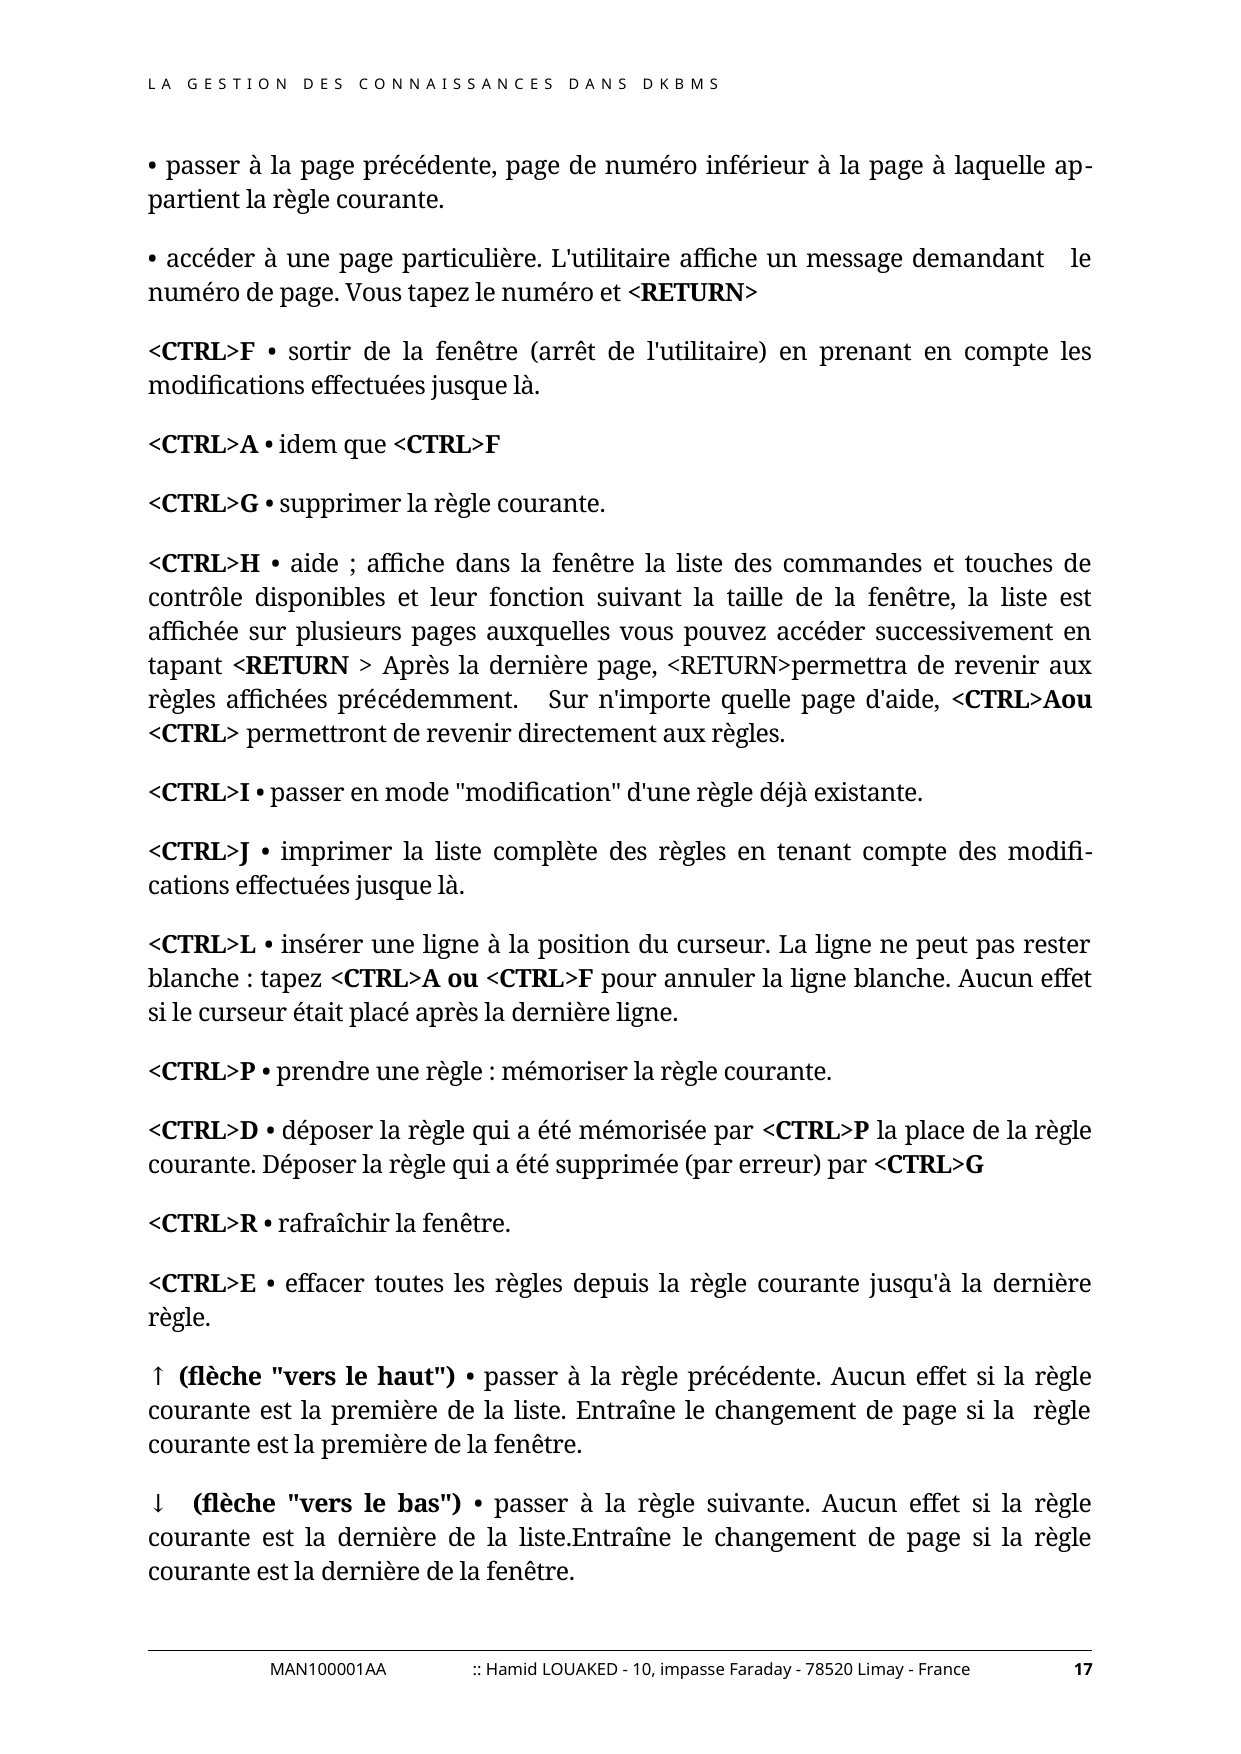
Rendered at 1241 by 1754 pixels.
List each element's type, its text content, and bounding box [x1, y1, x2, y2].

text ↑ (flèche "vers le haut") • passer à la règle précédente. Aucun effet si la règle courante est la première de la liste. Entraîne le changement de page si la règle courante est la première de la fenêtre. [148, 1358, 1092, 1461]
text • passer à la page précédente, page de numéro inférieur à la page à laquelle ap­partient la règle courante. [148, 148, 1092, 216]
text <CTRL>P • prendre une règle : mémoriser la règle courante. [148, 1054, 1092, 1088]
text <CTRL>G • supprimer la règle courante. [148, 486, 1092, 520]
text • accéder à une page particulière. L'utilitaire affiche un message demandant le numéro de page. Vous tapez le numéro et <RETURN> [148, 241, 1092, 309]
text <CTRL>A • idem que <CTRL>F [148, 427, 1092, 461]
text <CTRL>I • passer en mode "modification" d'une règle déjà existante. [148, 774, 1092, 809]
text <CTRL>H • aide ; affiche dans la fenêtre la liste des commandes et touches de contrôle disponibles et leur fonction suivant la taille de la fenêtre, la liste est affichée sur plusieurs pages auxquelles vous pouvez accéder successivement en tapant <RETURN > Après la dernière page, <RETURN>permettra de revenir aux règles affichées pré­cédemment. Sur n'importe quelle page d'aide, <CTRL>Aou <CTRL> permettront de revenir directement aux règles. [148, 545, 1092, 749]
text <CTRL>R • rafraîchir la fenêtre. [148, 1206, 1092, 1240]
text <CTRL>F • sortir de la fenêtre (arrêt de l'utilitaire) en prenant en compte les modifications effectuées jusque là. [148, 334, 1092, 402]
text <CTRL>E • effacer toutes les règles depuis la règle courante jusqu'à la dernière règle. [148, 1265, 1092, 1333]
text <CTRL>L • insérer une ligne à la position du curseur. La ligne ne peut pas rester blanche : tapez <CTRL>A ou <CTRL>F pour annuler la ligne blanche. Aucun effet si le curseur était placé après la dernière ligne. [148, 927, 1092, 1029]
text ↓ (flèche "vers le bas") • passer à la règle suivante. Aucun effet si la règle courante est la dernière de la liste.Entraîne le changement de page si la règle courante est la dernière de la fenêtre. [148, 1486, 1092, 1588]
text <CTRL>J • imprimer la liste complète des règles en tenant compte des modifi­cations effectuées jusque là. [148, 834, 1092, 902]
text <CTRL>D • déposer la règle qui a été mémorisée par <CTRL>P la place de la règle courante. Déposer la règle qui a été supprimée (par erreur) par <CTRL>G [148, 1113, 1092, 1181]
